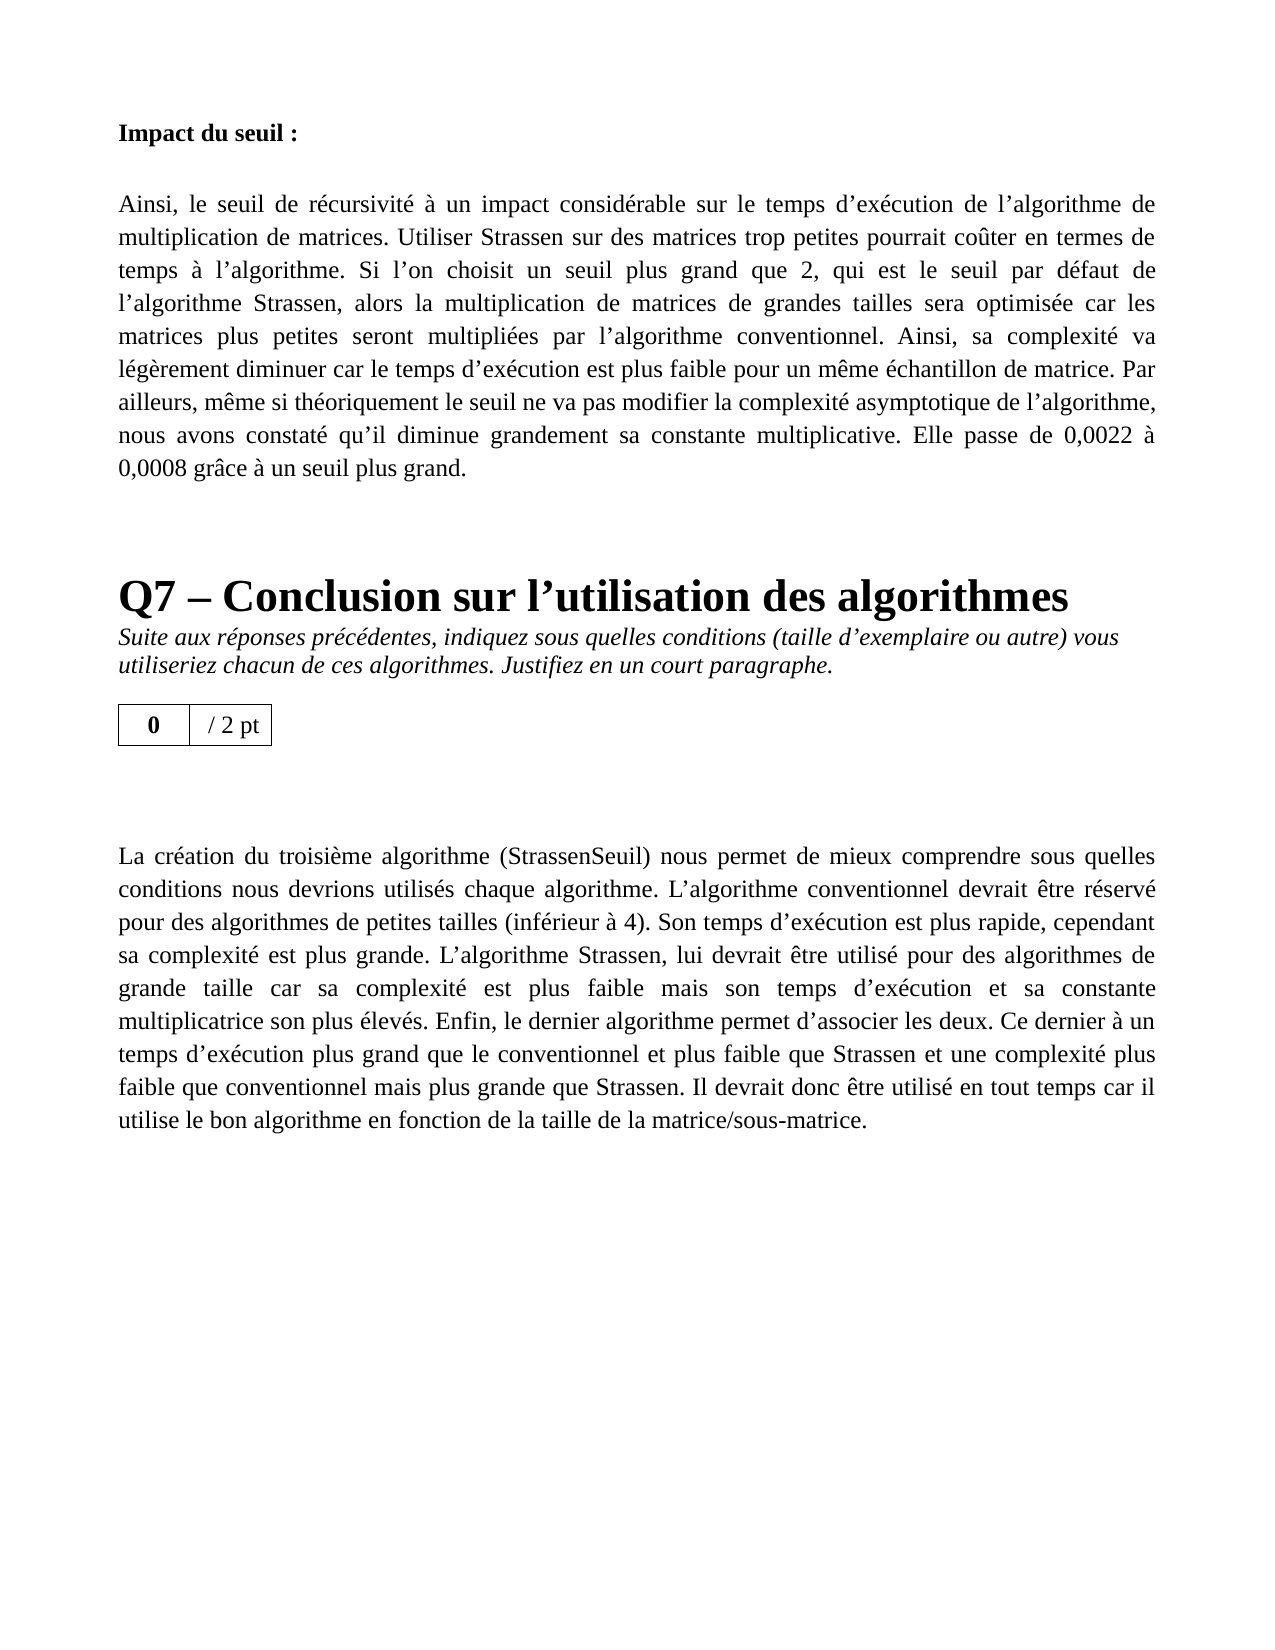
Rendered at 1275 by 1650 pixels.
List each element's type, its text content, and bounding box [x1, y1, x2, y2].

text Suite aux réponses précédentes, indiquez sous quelles conditions (taille d’exemplaire ou autre) vous utiliseriez chacun de ces algorithmes. Justifiez en un court paragraphe. [118, 622, 1157, 679]
text Ainsi, le seuil de récursivité à un impact considérable sur le temps d’exécution de l’algorithme de multiplication de matrices. Utiliser Strassen sur des matrices trop petites pourrait coûter en termes de temps à l’algorithme. Si l’on choisit un seuil plus grand que 2, qui est le seuil par défaut de l’algorithme Strassen, alors la multiplication de matrices de grandes tailles sera optimisée car les matrices plus petites seront multipliées par l’algorithme conventionnel. Ainsi, sa complexité va légèrement diminuer car le temps d’exécution est plus faible pour un même échantillon de matrice. Par ailleurs, même si théoriquement le seuil ne va pas modifier la complexité asymptotique de l’algorithme, nous avons constaté qu’il diminue grandement sa constante multiplicative. Elle passe de 0,0022 à 0,0008 grâce à un seuil plus grand. [118, 189, 1157, 482]
table_header 0 [119, 705, 189, 745]
text La création du troisième algorithme (StrassenSeuil) nous permet de mieux comprendre sous quelles conditions nous devrions utilisés chaque algorithme. L’algorithme conventionnel devrait être réservé pour des algorithmes de petites tailles (inférieur à 4). Son temps d’exécution est plus rapide, cependant sa complexité est plus grande. L’algorithme Strassen, lui devrait être utilisé pour des algorithmes de grande taille car sa complexité est plus faible mais son temps d’exécution et sa constante multiplicatrice son plus élevés. Enfin, le dernier algorithme permet d’associer les deux. Ce dernier à un temps d’exécution plus grand que le conventionnel et plus faible que Strassen et une complexité plus faible que conventionnel mais plus grande que Strassen. Il devrait donc être utilisé en tout temps car il utilise le bon algorithme en fonction de la taille de la matrice/sous-matrice. [118, 841, 1157, 1134]
subtitle Q7 – Conclusion sur l’utilisation des algorithmes [118, 569, 1157, 622]
text Impact du seuil : [118, 118, 1157, 147]
table_header / 2 pt [190, 705, 271, 745]
